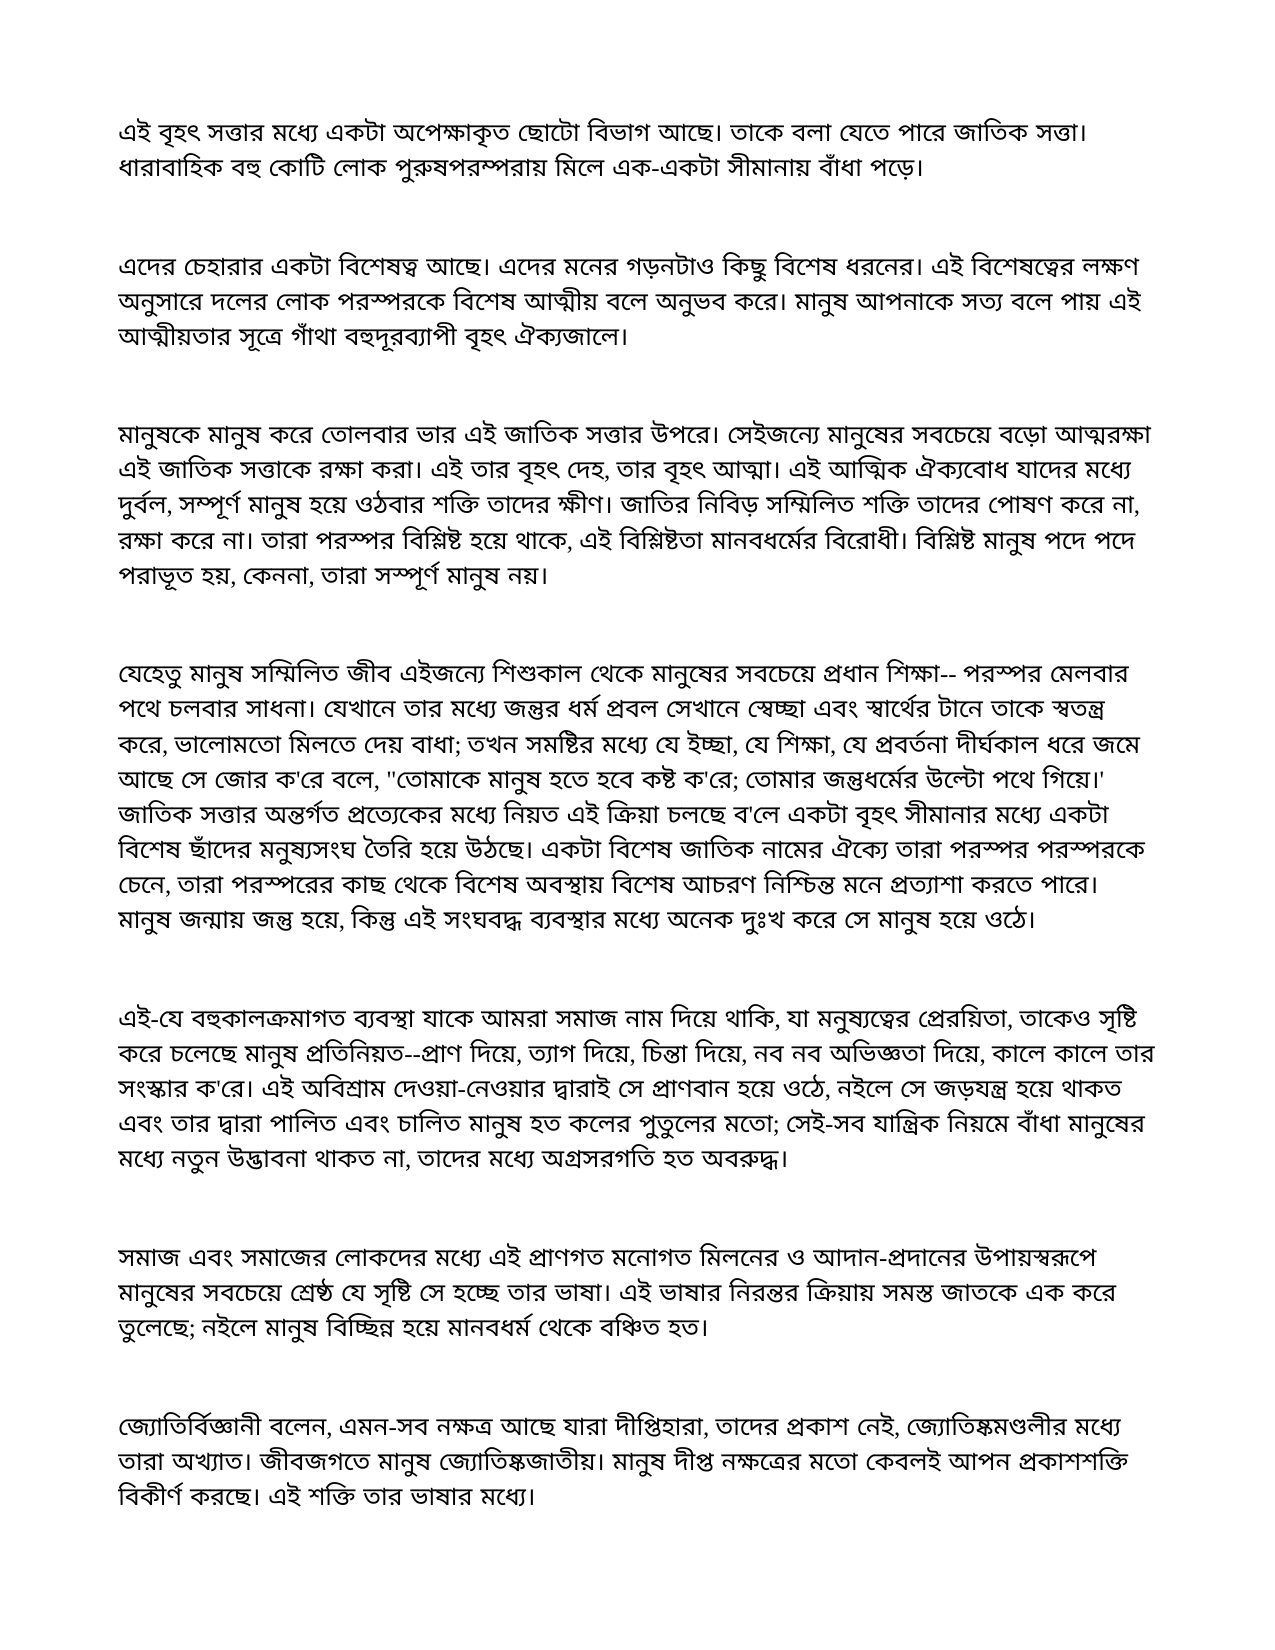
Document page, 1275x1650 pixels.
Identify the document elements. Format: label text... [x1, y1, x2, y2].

text সমাজ এবং সমাজের লোকদের মধ্যে এই প্রাণগত মনোগত মিলনের ও আদান-প্রদানের উপায়স্বরূপে মানুষের সবচেয়ে শ্রেষ্ঠ যে সৃষ্টি সে হচ্ছে তার ভাষা। এই ভাষার নিরন্তর ক্রিয়ায় সমস্ত জাতকে এক করে তুলেছে; নইলে মানুষ বিচ্ছিন্ন হয়ে মানবধর্ম থেকে বঞ্চিত হত। [118, 1243, 1157, 1342]
text যেহেতু মানুষ সম্মিলিত জীব এইজন্যে শিশুকাল থেকে মানুষের সবচেয়ে প্রধান শিক্ষা-- পরস্পর মেলবার পথে চলবার সাধনা। যেখানে তার মধ্যে জন্তুর ধর্ম প্রবল সেখানে স্বেচ্ছা এবং স্বার্থের টানে তাকে স্বতন্ত্র করে, ভালোমতো মিলতে দেয় বাধা; তখন সমষ্টির মধ্যে যে ইচ্ছা, যে শিক্ষা, যে প্রবর্তনা দীর্ঘকাল ধরে জমে আছে সে জোর ক'রে বলে, "তোমাকে মানুষ হতে হবে কষ্ট ক'রে; তোমার জন্তুধর্মের উল্টো পথে গিয়ে।' জাতিক সত্তার অন্তর্গত প্রত্যেকের মধ্যে নিয়ত এই ক্রিয়া চলছে ব'লে একটা বৃহৎ সীমানার মধ্যে একটা বিশেষ ছাঁদের মনুষ্যসংঘ তৈরি হয়ে উঠছে। একটা বিশেষ জাতিক নামের ঐক্যে তারা পরস্পর পরস্পরকে চেনে, তারা পরস্পরের কাছ থেকে বিশেষ অবস্থায় বিশেষ আচরণ নিশ্চিন্ত মনে প্রত্যাশা করতে পারে। মানুষ জন্মায় জন্তু হয়ে, কিন্তু এই সংঘবদ্ধ ব্যবস্থার মধ্যে অনেক দুঃখ করে সে মানুষ হয়ে ওঠে। [118, 659, 1157, 934]
text এই বৃহৎ সত্তার মধ্যে একটা অপেক্ষাকৃত ছোটো বিভাগ আছে। তাকে বলা যেতে পারে জাতিক সত্তা। ধারাবাহিক বহু কোটি লোক পুরুষপরম্পরায় মিলে এক-একটা সীমানায় বাঁধা পড়ে। [118, 118, 1157, 182]
text মানুষকে মানুষ করে তোলবার ভার এই জাতিক সত্তার উপরে। সেইজন্যে মানুষের সবচেয়ে বড়ো আত্মরক্ষা এই জাতিক সত্তাকে রক্ষা করা। এই তার বৃহৎ দেহ, তার বৃহৎ আত্মা। এই আত্মিক ঐক্যবোধ যাদের মধ্যে দুর্বল, সম্পূর্ণ মানুষ হয়ে ওঠবার শক্তি তাদের ক্ষীণ। জাতির নিবিড় সম্মিলিত শক্তি তাদের পোষণ করে না, রক্ষা করে না। তারা পরস্পর বিশ্লিষ্ট হয়ে থাকে, এই বিশ্লিষ্টতা মানবধর্মের বিরোধী। বিশ্লিষ্ট মানুষ পদে পদে পরাভূত হয়, কেননা, তারা সস্পূর্ণ মানুষ নয়। [118, 421, 1157, 590]
text এই-যে বহুকালক্রমাগত ব্যবস্থা যাকে আমরা সমাজ নাম দিয়ে থাকি, যা মনুষ্যত্বের প্রেরয়িতা, তাকেও সৃষ্টি করে চলেছে মানুষ প্রতিনিয়ত--প্রাণ দিয়ে, ত্যাগ দিয়ে, চিন্তা দিয়ে, নব নব অভিজ্ঞতা দিয়ে, কালে কালে তার সংস্কার ক'রে। এই অবিশ্রাম দেওয়া-নেওয়ার দ্বারাই সে প্রাণবান হয়ে ওঠে, নইলে সে জড়যন্ত্র হয়ে থাকত এবং তার দ্বারা পালিত এবং চালিত মানুষ হত কলের পুতুলের মতো; সেই-সব যান্ত্রিক নিয়মে বাঁধা মানুষের মধ্যে নতুন উদ্ভাবনা থাকত না, তাদের মধ্যে অগ্রসরগতি হত অবরুদ্ধ। [118, 1004, 1157, 1173]
text জ্যোতির্বিজ্ঞানী বলেন, এমন-সব নক্ষত্র আছে যারা দীপ্তিহারা, তাদের প্রকাশ নেই, জ্যোতিষ্কমণ্ডলীর মধ্যে তারা অখ্যাত। জীবজগতে মানুষ জ্যোতিষ্কজাতীয়। মানুষ দীপ্ত নক্ষত্রের মতো কেবলই আপন প্রকাশশক্তি বিকীর্ণ করছে। এই শক্তি তার ভাষার মধ্যে। [118, 1412, 1157, 1511]
text এদের চেহারার একটা বিশেষত্ব আছে। এদের মনের গড়নটাও কিছু বিশেষ ধরনের। এই বিশেষত্বের লক্ষণ অনুসারে দলের লোক পরস্পরকে বিশেষ আত্মীয় বলে অনুভব করে। মানুষ আপনাকে সত্য বলে পায় এই আত্মীয়তার সূত্রে গাঁথা বহুদূরব্যাপী বৃহৎ ঐক্যজালে। [118, 252, 1157, 351]
